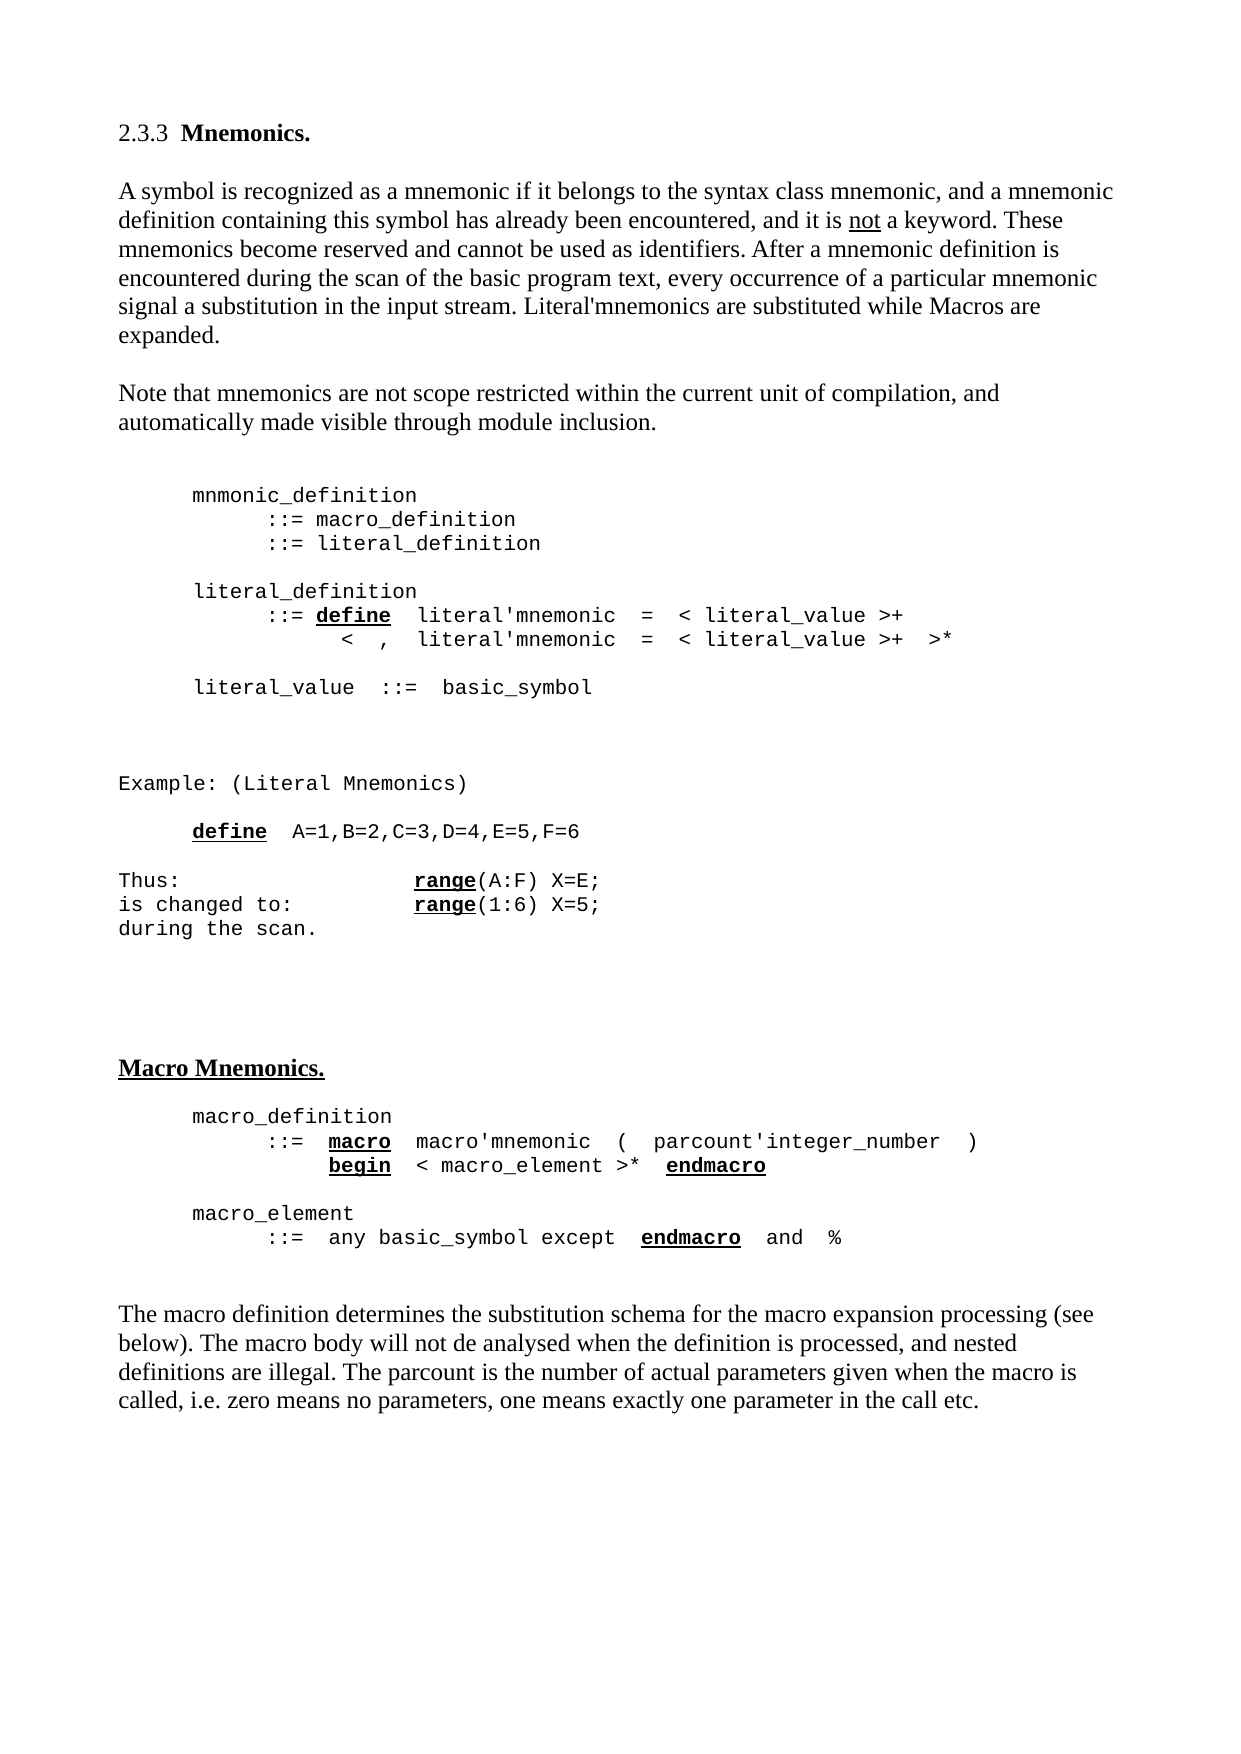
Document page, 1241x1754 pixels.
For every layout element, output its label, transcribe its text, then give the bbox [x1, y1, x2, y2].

text ::= macro macro'mnemonic ( parcount'integer_number ) [118, 1131, 1122, 1154]
text during the scan. [118, 918, 1122, 941]
text < , literal'mnemonic = < literal_value >+ >* [118, 629, 1122, 653]
text ::= literal_definition [118, 533, 1122, 556]
text Macro Mnemonics. [118, 1053, 1122, 1082]
text Note that mnemonics are not scope restricted within the current unit of compilation, and automatically made visible through module inclusion. [118, 378, 1122, 436]
text macro_element [118, 1203, 1122, 1226]
text ::= macro_definition [118, 509, 1122, 532]
text Example: (Literal Mnemonics) [118, 773, 1122, 797]
text A symbol is recognized as a mnemonic if it belongs to the syntax class mnemonic, and a mnemonic definition containing this symbol has already been encountered, and it is not a keyword. These mnemonics become reserved and cannot be used as identifiers. After a mnemonic definition is encountered during the scan of the basic program text, every occurrence of a particular mnemonic signal a substitution in the input stream. Literal'mnemonics are substituted while Macros are expanded. [118, 176, 1122, 349]
text define A=1,B=2,C=3,D=4,E=5,F=6 [118, 821, 1122, 845]
text Thus: range(A:F) X=E; [118, 869, 1122, 893]
text literal_value ::= basic_symbol [118, 677, 1122, 701]
text ::= define literal'mnemonic = < literal_value >+ [118, 605, 1122, 628]
text begin < macro_element >* endmacro [118, 1155, 1122, 1178]
text 2.3.3 Mnemonics. [118, 118, 1122, 147]
text ::= any basic_symbol except endmacro and % [118, 1227, 1122, 1251]
text is changed to: range(1:6) X=5; [118, 894, 1122, 917]
text mnmonic_definition [118, 484, 1122, 508]
text literal_definition [118, 581, 1122, 604]
text macro_definition [118, 1107, 1122, 1130]
text The macro definition determines the substitution schema for the macro expansion processing (see below). The macro body will not de analysed when the definition is processed, and nested definitions are illegal. The parcount is the number of actual parameters given when the macro is called, i.e. zero means no parameters, one means exactly one parameter in the call etc. [118, 1299, 1122, 1414]
